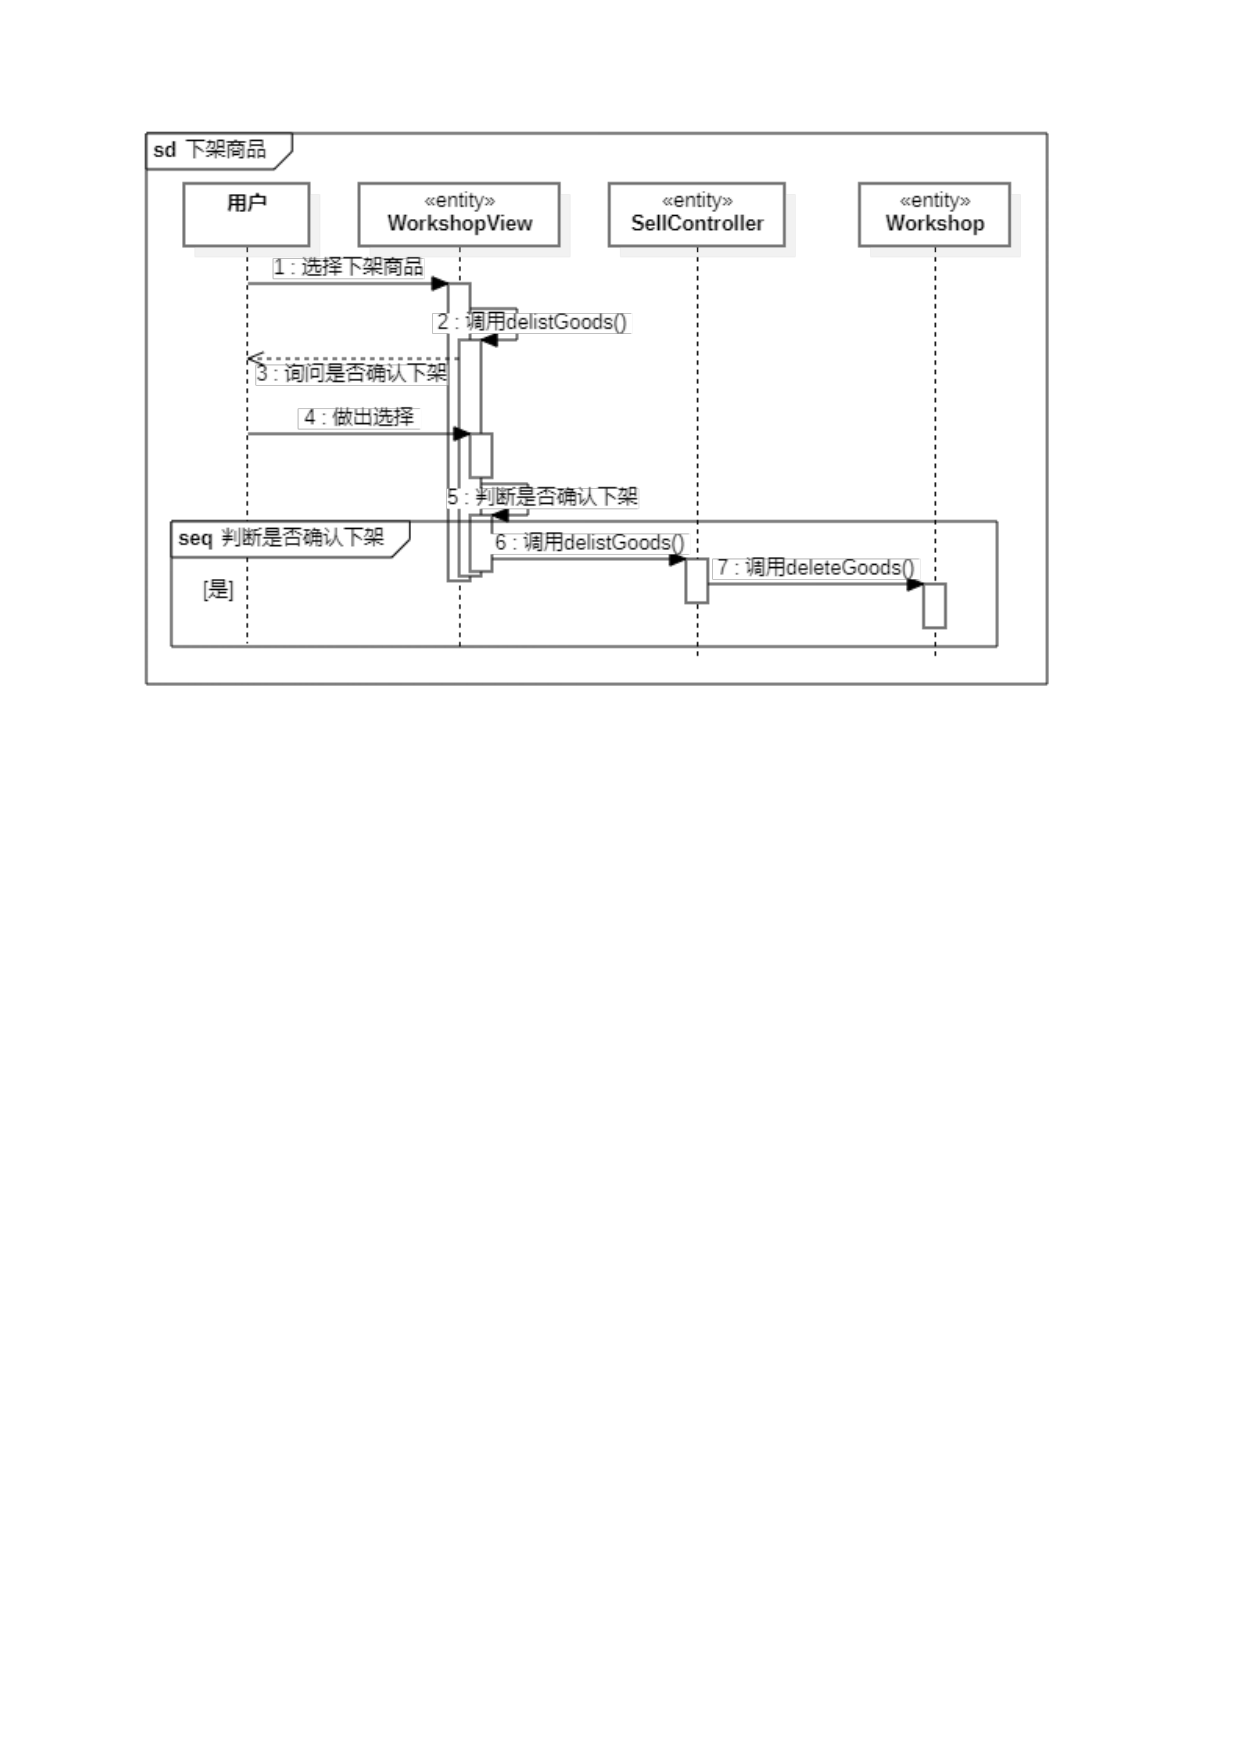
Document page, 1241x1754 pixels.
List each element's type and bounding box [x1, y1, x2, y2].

picture [131, 118, 1110, 747]
